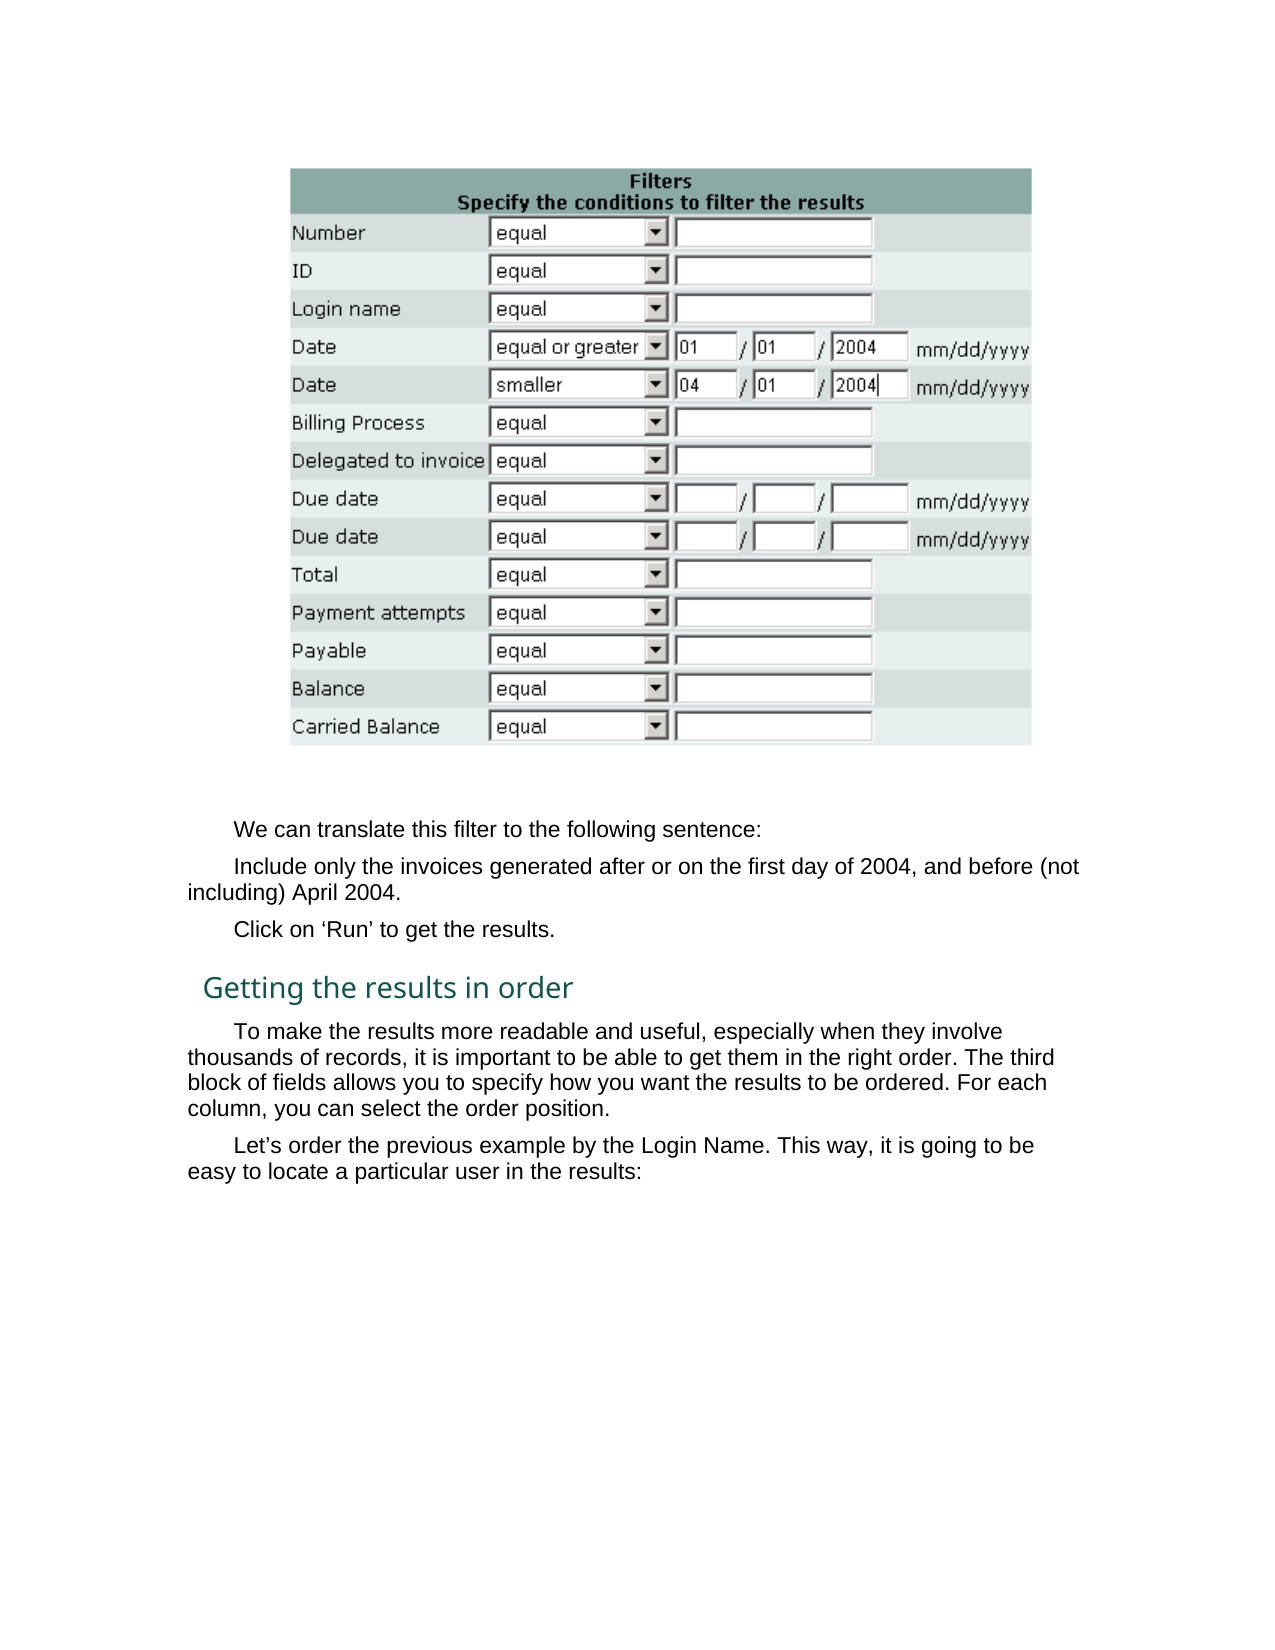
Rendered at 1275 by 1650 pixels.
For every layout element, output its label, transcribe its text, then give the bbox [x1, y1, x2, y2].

picture [268, 159, 1053, 758]
text We can translate this filter to the following sentence: [187, 816, 1087, 842]
text Include only the invoices generated after or on the first day of 2004, and before (not including) April 2004. [187, 854, 1087, 905]
text To make the results more readable and useful, especially when they involve thousands of records, it is important to be able to get them in the right order. The third block of fields allows you to specify how you want the results to be ordered. For each column, you can select the order position. [187, 1019, 1087, 1121]
subtitle Getting the results in order [202, 967, 1087, 1007]
text Let’s order the previous example by the Login Name. This way, it is going to be easy to locate a particular user in the results: [187, 1133, 1087, 1184]
text Click on ‘Run’ to get the results. [187, 917, 1087, 942]
